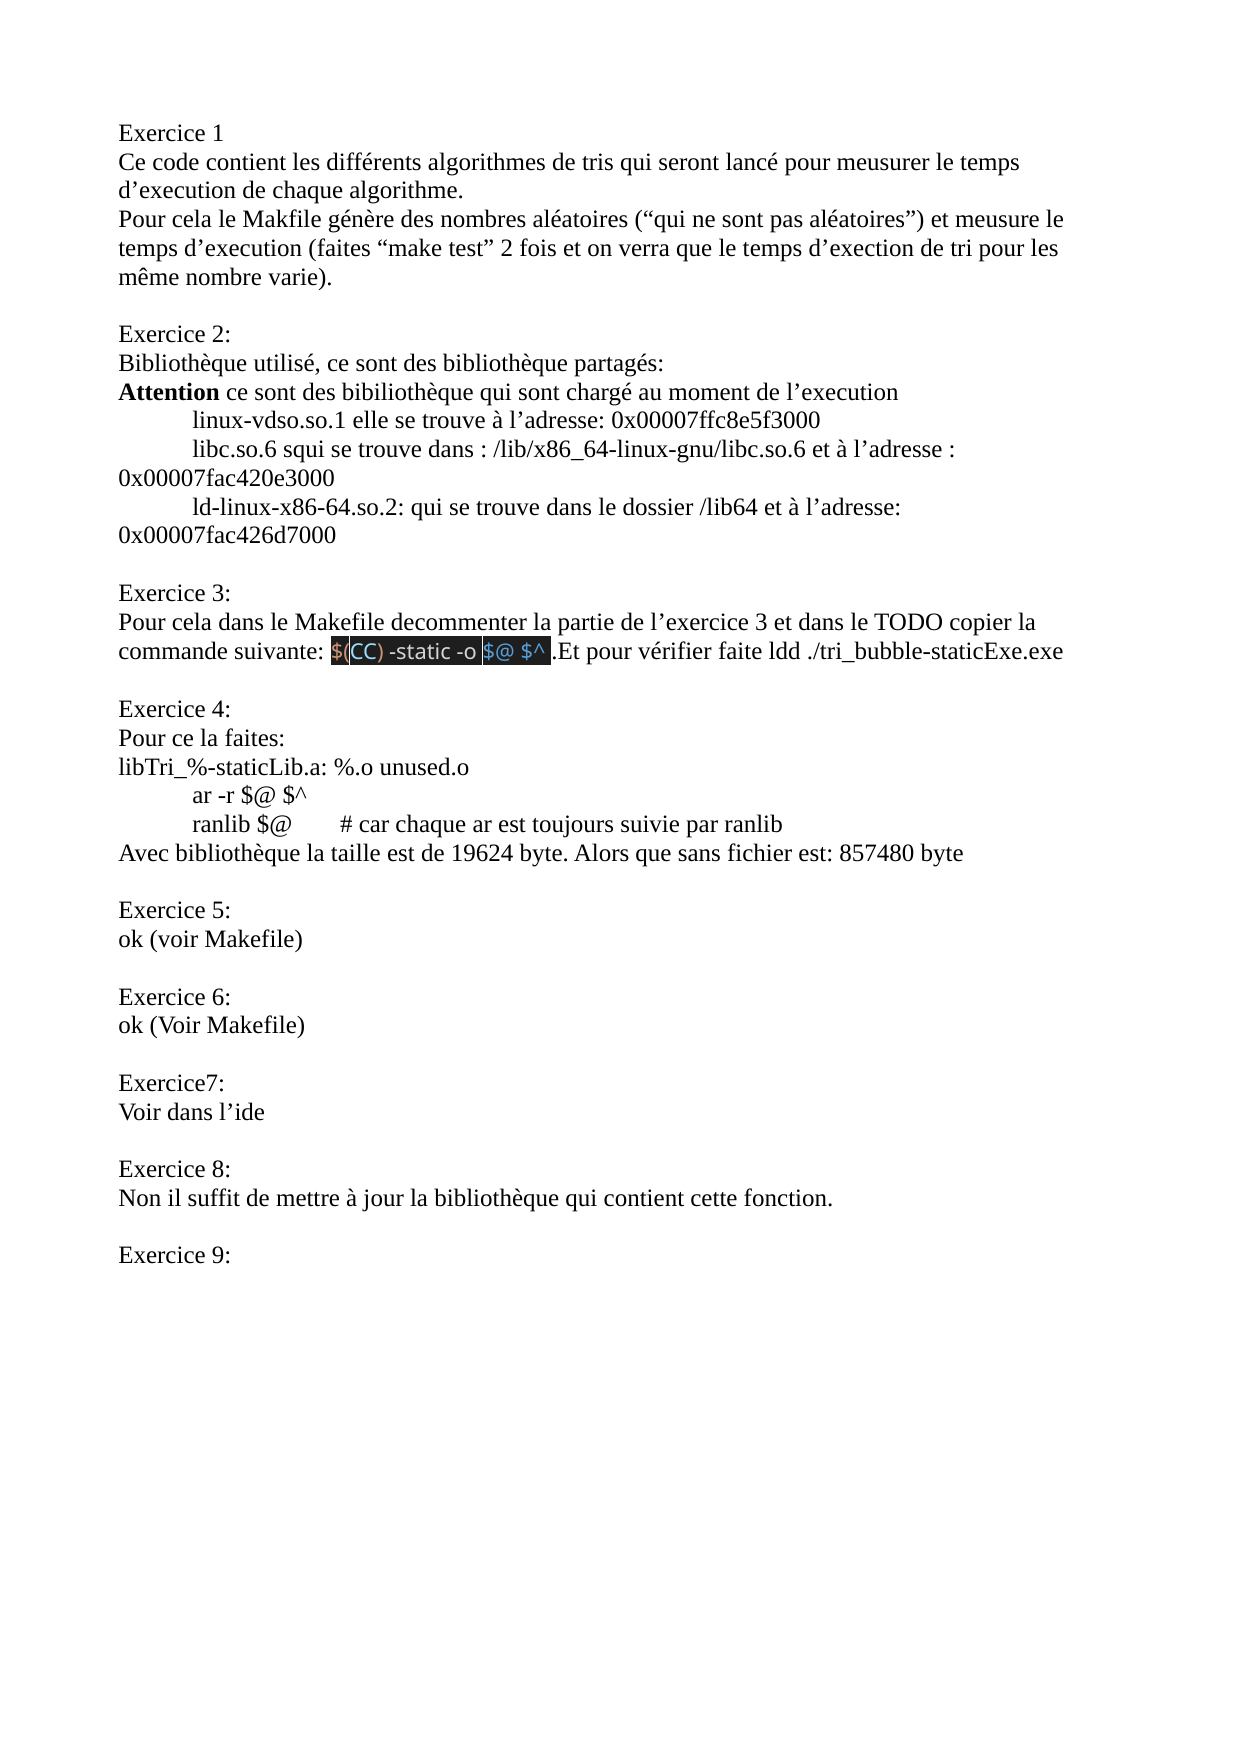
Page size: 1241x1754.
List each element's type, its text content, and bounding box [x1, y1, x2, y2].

text Avec bibliothèque la taille est de 19624 byte. Alors que sans fichier est: 857480 byte [118, 838, 1122, 867]
text Exercice 5: [118, 895, 1122, 924]
text Non il suffit de mettre à jour la bibliothèque qui contient cette fonction. [118, 1183, 1122, 1212]
text Exercice 6: [118, 982, 1122, 1010]
text Pour ce la faites: libTri_%-staticLib.a: %.o unused.o [118, 723, 1122, 780]
text Exercice 4: [118, 694, 1122, 723]
text ok (Voir Makefile) [118, 1010, 1122, 1039]
text Ce code contient les différents algorithmes de tris qui seront lancé pour meusurer le temps d’execution de chaque algorithme. Pour cela le Makfile génère des nombres aléatoires (“qui ne sont pas aléatoires”) et meusure le temps d’execution (faites “make test” 2 fois et on verra que le temps d’exection de tri pour les même nombre varie). [118, 147, 1122, 291]
text ar -r $@ $^ ranlib $@ # car chaque ar est toujours suivie par ranlib [118, 780, 1122, 838]
text ld-linux-x86-64.so.2: qui se trouve dans le dossier /lib64 et à l’adresse: 0x00007fac426d7000 [118, 492, 1122, 549]
text Attention ce sont des bibiliothèque qui sont chargé au moment de l’execution linux-vdso.so.1 elle se trouve à l’adresse: 0x00007ffc8e5f3000 [118, 377, 1122, 434]
text Exercice 3: [118, 578, 1122, 607]
text Exercice 8: [118, 1154, 1122, 1183]
text libc.so.6 squi se trouve dans : /lib/x86_64-linux-gnu/libc.so.6 et à l’adresse : 0x00007fac420e3000 [118, 434, 1122, 492]
text Exercice 2: [118, 319, 1122, 348]
text Voir dans l’ide [118, 1097, 1122, 1125]
text Bibliothèque utilisé, ce sont des bibliothèque partagés: [118, 348, 1122, 377]
text Exercice 9: [118, 1240, 1122, 1269]
text Pour cela dans le Makefile decommenter la partie de l’exercice 3 et dans le TODO copier la commande suivante: $(CC) -static -o $@ $^ .Et pour vérifier faite ldd ./tri_bubble-staticExe.exe [118, 607, 1122, 665]
text Exercice 1 [118, 118, 1122, 147]
text ok (voir Makefile) [118, 924, 1122, 953]
text Exercice7: [118, 1068, 1122, 1097]
